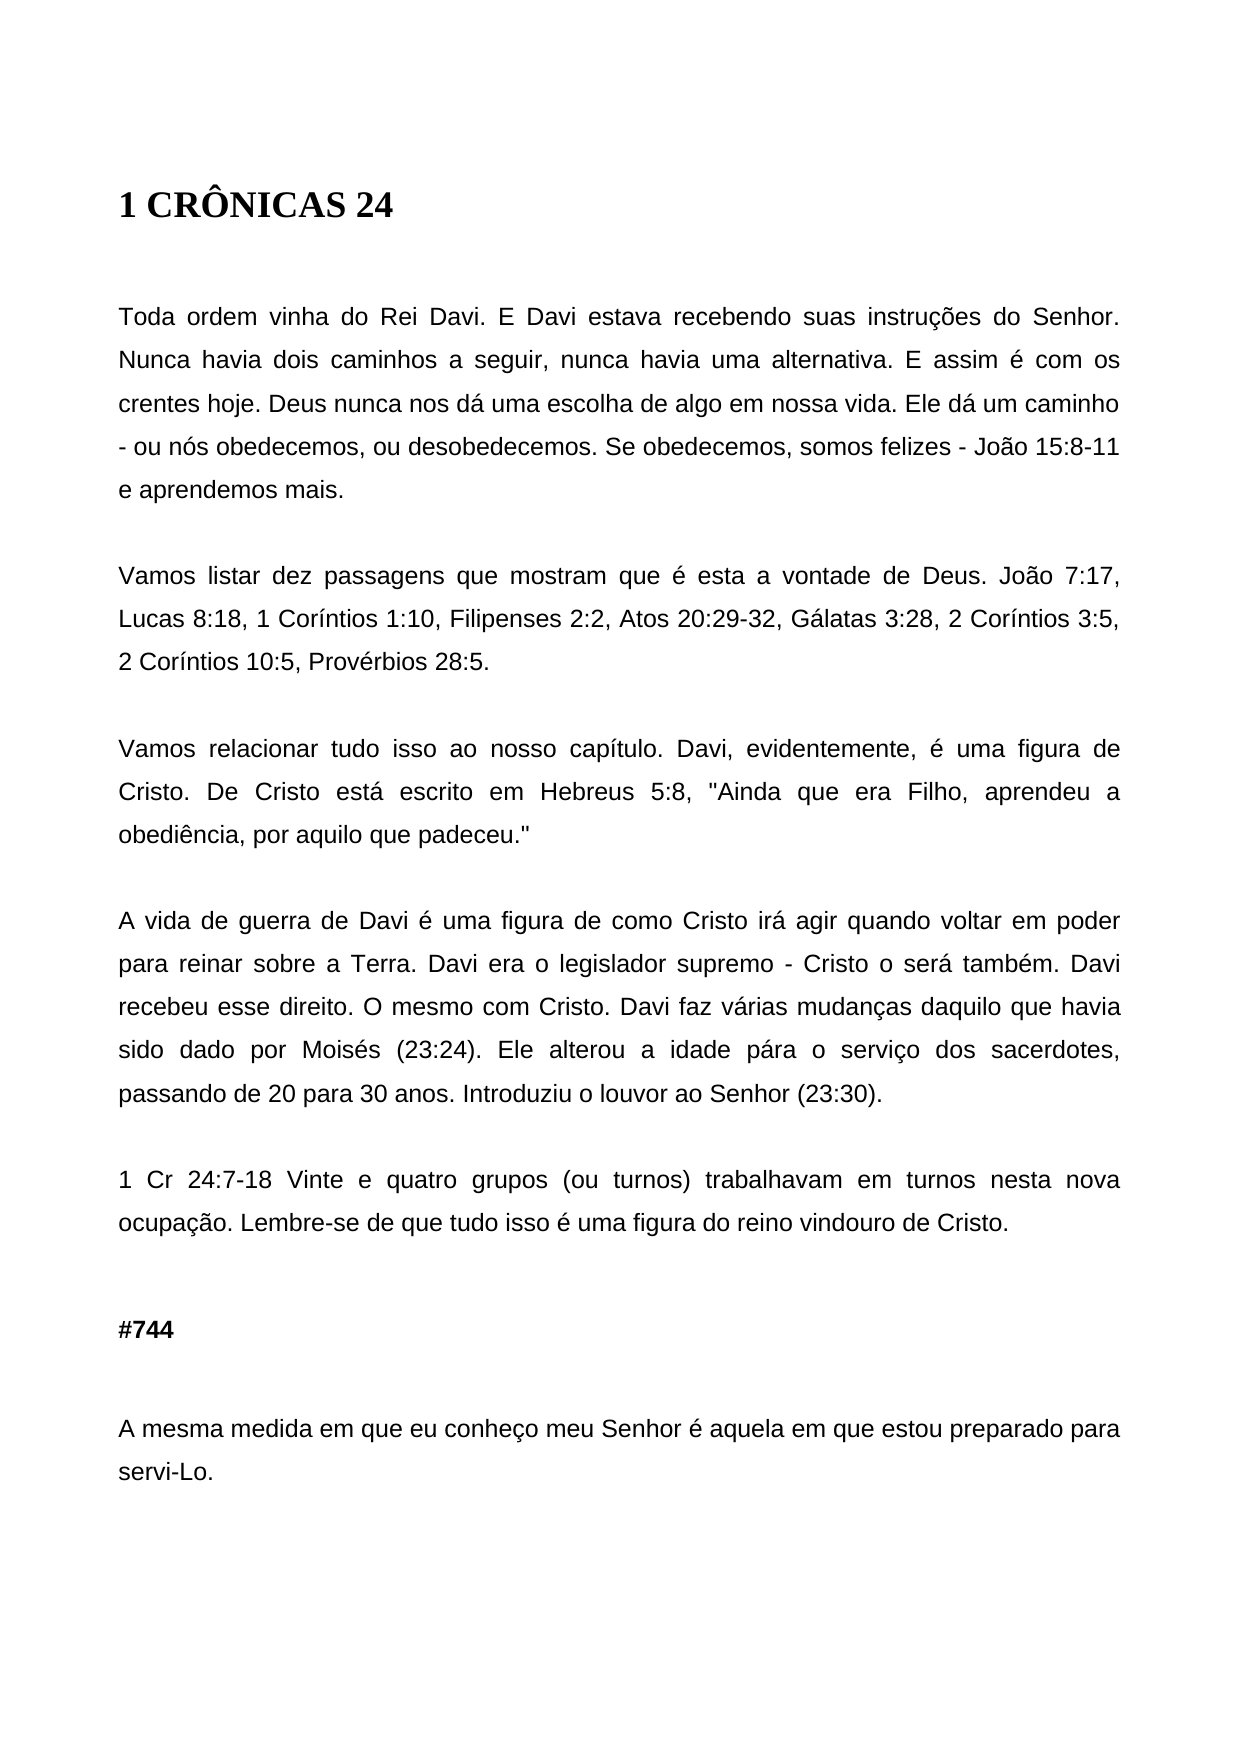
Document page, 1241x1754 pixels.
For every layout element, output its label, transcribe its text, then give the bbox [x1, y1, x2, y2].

subtitle #744 [118, 1315, 1122, 1344]
text Vamos relacionar tudo isso ao nosso capítulo. Davi, evidentemente, é uma figura de Cristo. De Cristo está escrito em Hebreus 5:8, "Ainda que era Filho, aprendeu a obediência, por aquilo que padeceu." [118, 734, 1122, 849]
text A mesma medida em que eu conheço meu Senhor é aquela em que estou preparado para servi-Lo. [118, 1414, 1122, 1486]
text 1 Cr 24:7-18 Vinte e quatro grupos (ou turnos) trabalhavam em turnos nesta nova ocupação. Lembre-se de que tudo isso é uma figura do reino vindouro de Cristo. [118, 1165, 1122, 1237]
text Vamos listar dez passagens que mostram que é esta a vontade de Deus. João 7:17, Lucas 8:18, 1 Coríntios 1:10, Filipenses 2:2, Atos 20:29-32, Gálatas 3:28, 2 Coríntios 3:5, 2 Coríntios 10:5, Provérbios 28:5. [118, 561, 1122, 676]
text A vida de guerra de Davi é uma figura de como Cristo irá agir quando voltar em poder para reinar sobre a Terra. Davi era o legislador supremo - Cristo o será também. Davi recebeu esse direito. O mesmo com Cristo. Davi faz várias mudanças daquilo que havia sido dado por Moisés (23:24). Ele alterou a idade pára o serviço dos sacerdotes, passando de 20 para 30 anos. Introduziu o louvor ao Senhor (23:30). [118, 906, 1122, 1107]
subtitle 1 CRÔNICAS 24 [118, 182, 1122, 225]
text Toda ordem vinha do Rei Davi. E Davi estava recebendo suas instruções do Senhor. Nunca havia dois caminhos a seguir, nunca havia uma alternativa. E assim é com os crentes hoje. Deus nunca nos dá uma escolha de algo em nossa vida. Ele dá um caminho - ou nós obedecemos, ou desobedecemos. Se obedecemos, somos felizes - João 15:8-11 e aprendemos mais. [118, 302, 1122, 504]
